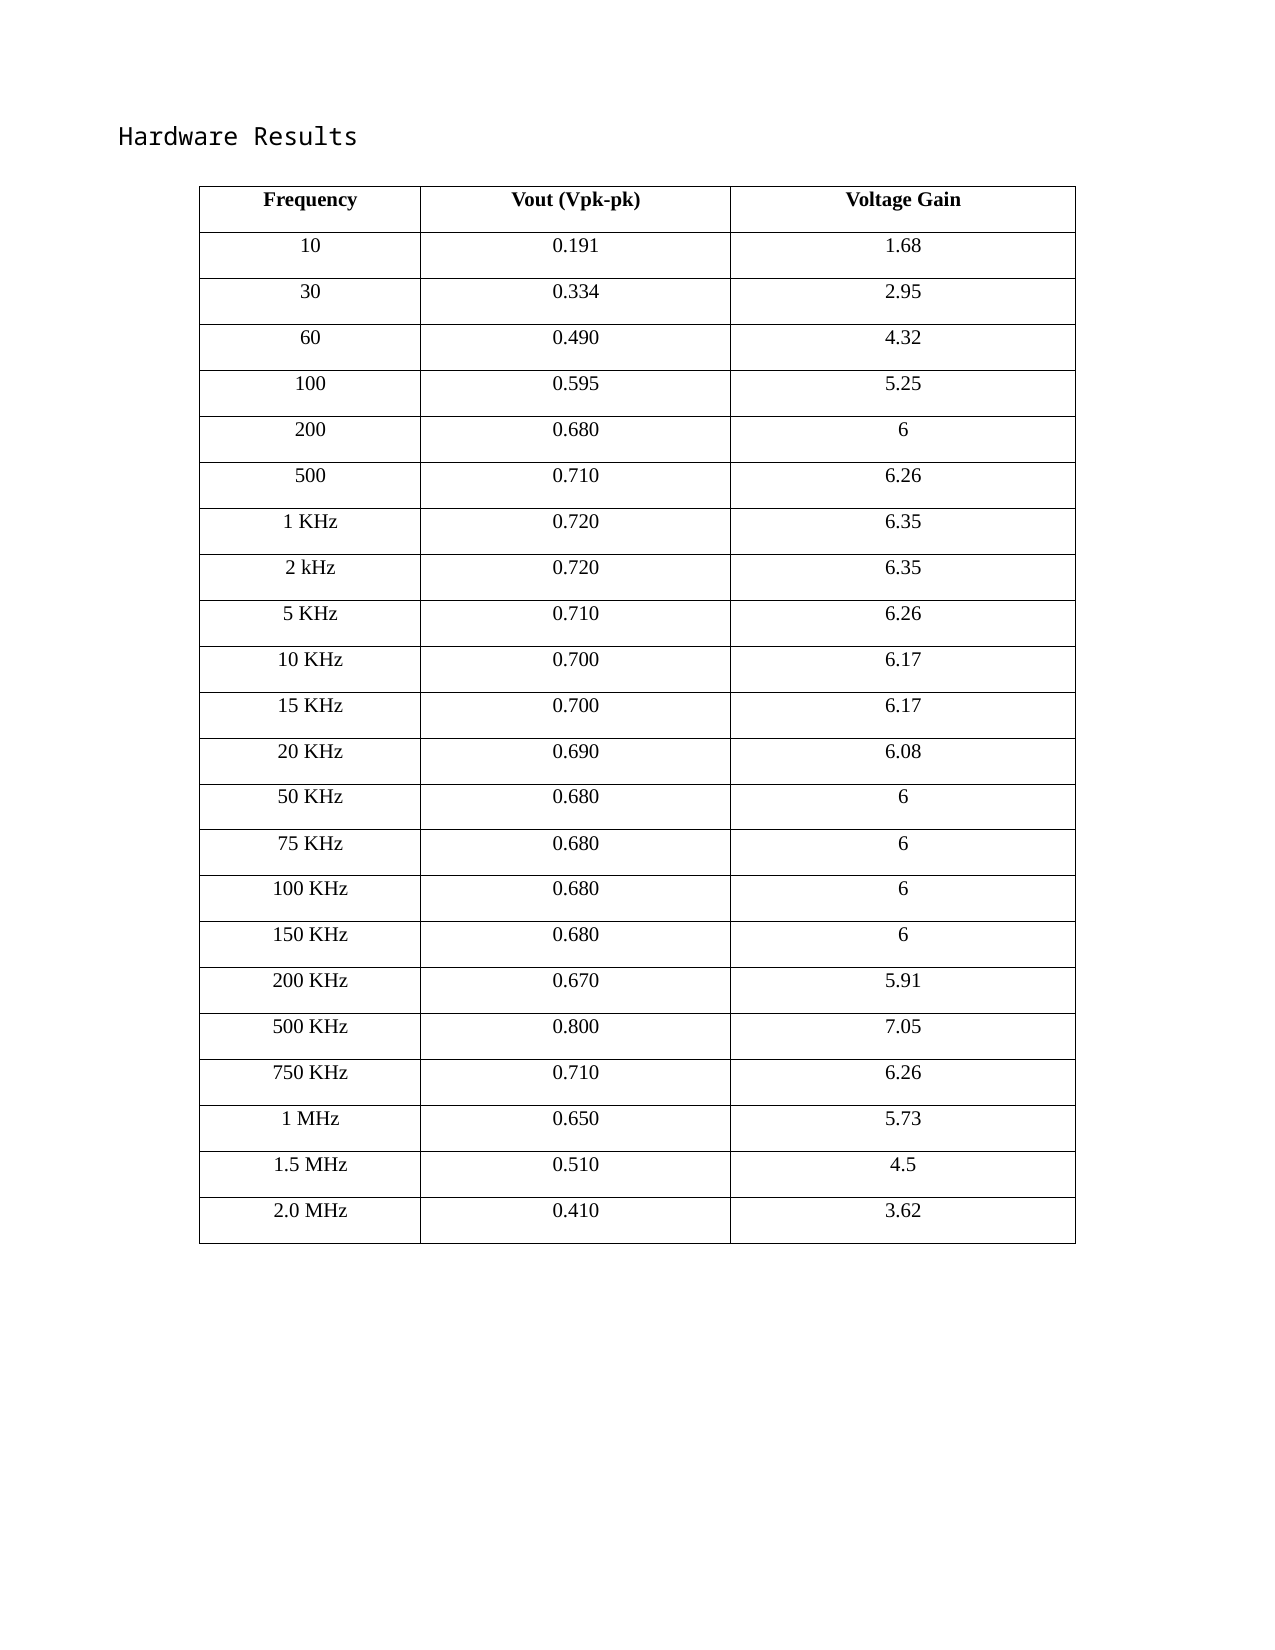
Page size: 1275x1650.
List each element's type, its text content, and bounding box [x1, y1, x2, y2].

table_cell 75 KHz [200, 830, 420, 875]
table_cell 0.595 [421, 371, 730, 416]
table_cell 0.680 [421, 417, 730, 462]
table_cell 2.95 [731, 279, 1075, 324]
table_cell 30 [200, 279, 420, 324]
table_cell 0.510 [421, 1152, 730, 1197]
table_cell 0.720 [421, 509, 730, 554]
table_cell 0.670 [421, 968, 730, 1013]
table_cell 6 [731, 922, 1075, 967]
table_cell 6.26 [731, 1060, 1075, 1105]
table_cell 0.700 [421, 647, 730, 692]
table_cell 10 [200, 233, 420, 278]
table_cell 5 KHz [200, 601, 420, 646]
table_cell 0.334 [421, 279, 730, 324]
table_cell 0.690 [421, 739, 730, 783]
table_cell 1 KHz [200, 509, 420, 554]
table_cell 6.35 [731, 555, 1075, 600]
table_cell 5.25 [731, 371, 1075, 416]
table_cell 0.800 [421, 1014, 730, 1059]
table_cell 0.720 [421, 555, 730, 600]
table_cell 6.08 [731, 739, 1075, 783]
table_cell 1 MHz [200, 1106, 420, 1151]
table_cell 15 KHz [200, 693, 420, 737]
table_cell 6.17 [731, 647, 1075, 692]
table_cell 6.26 [731, 463, 1075, 508]
table_cell 0.680 [421, 785, 730, 829]
table_cell 0.680 [421, 876, 730, 921]
table_cell 4.5 [731, 1152, 1075, 1197]
table_header Vout (Vpk-pk) [421, 187, 730, 232]
table_cell 60 [200, 325, 420, 370]
table_cell 0.680 [421, 830, 730, 875]
table_cell 0.710 [421, 1060, 730, 1105]
table_cell 10 KHz [200, 647, 420, 692]
table_cell 200 KHz [200, 968, 420, 1013]
table_cell 6 [731, 417, 1075, 462]
table_cell 7.05 [731, 1014, 1075, 1059]
table_cell 1.68 [731, 233, 1075, 278]
table_cell 6.26 [731, 601, 1075, 646]
table_cell 6.35 [731, 509, 1075, 554]
table_cell 100 [200, 371, 420, 416]
table_cell 100 KHz [200, 876, 420, 921]
table_cell 20 KHz [200, 739, 420, 783]
table_cell 0.700 [421, 693, 730, 737]
table_cell 0.680 [421, 922, 730, 967]
table_cell 50 KHz [200, 785, 420, 829]
table_cell 2 kHz [200, 555, 420, 600]
table_cell 6 [731, 830, 1075, 875]
table_cell 150 KHz [200, 922, 420, 967]
table_cell 5.73 [731, 1106, 1075, 1151]
table_cell 6 [731, 876, 1075, 921]
table_cell 4.32 [731, 325, 1075, 370]
table_cell 750 KHz [200, 1060, 420, 1105]
table_cell 500 KHz [200, 1014, 420, 1059]
table_cell 0.710 [421, 463, 730, 508]
table_cell 6.17 [731, 693, 1075, 737]
table_cell 0.191 [421, 233, 730, 278]
table_cell 200 [200, 417, 420, 462]
table_cell 6 [731, 785, 1075, 829]
table_cell 5.91 [731, 968, 1075, 1013]
table_cell 0.710 [421, 601, 730, 646]
table_cell 3.62 [731, 1198, 1075, 1243]
table_cell 500 [200, 463, 420, 508]
table_cell 2.0 MHz [200, 1198, 420, 1243]
table_header Frequency [200, 187, 420, 232]
table_cell 1.5 MHz [200, 1152, 420, 1197]
table_cell 0.650 [421, 1106, 730, 1151]
table_cell 0.490 [421, 325, 730, 370]
table_cell 0.410 [421, 1198, 730, 1243]
table_header Voltage Gain [731, 187, 1075, 232]
text Hardware Results [118, 118, 1157, 152]
